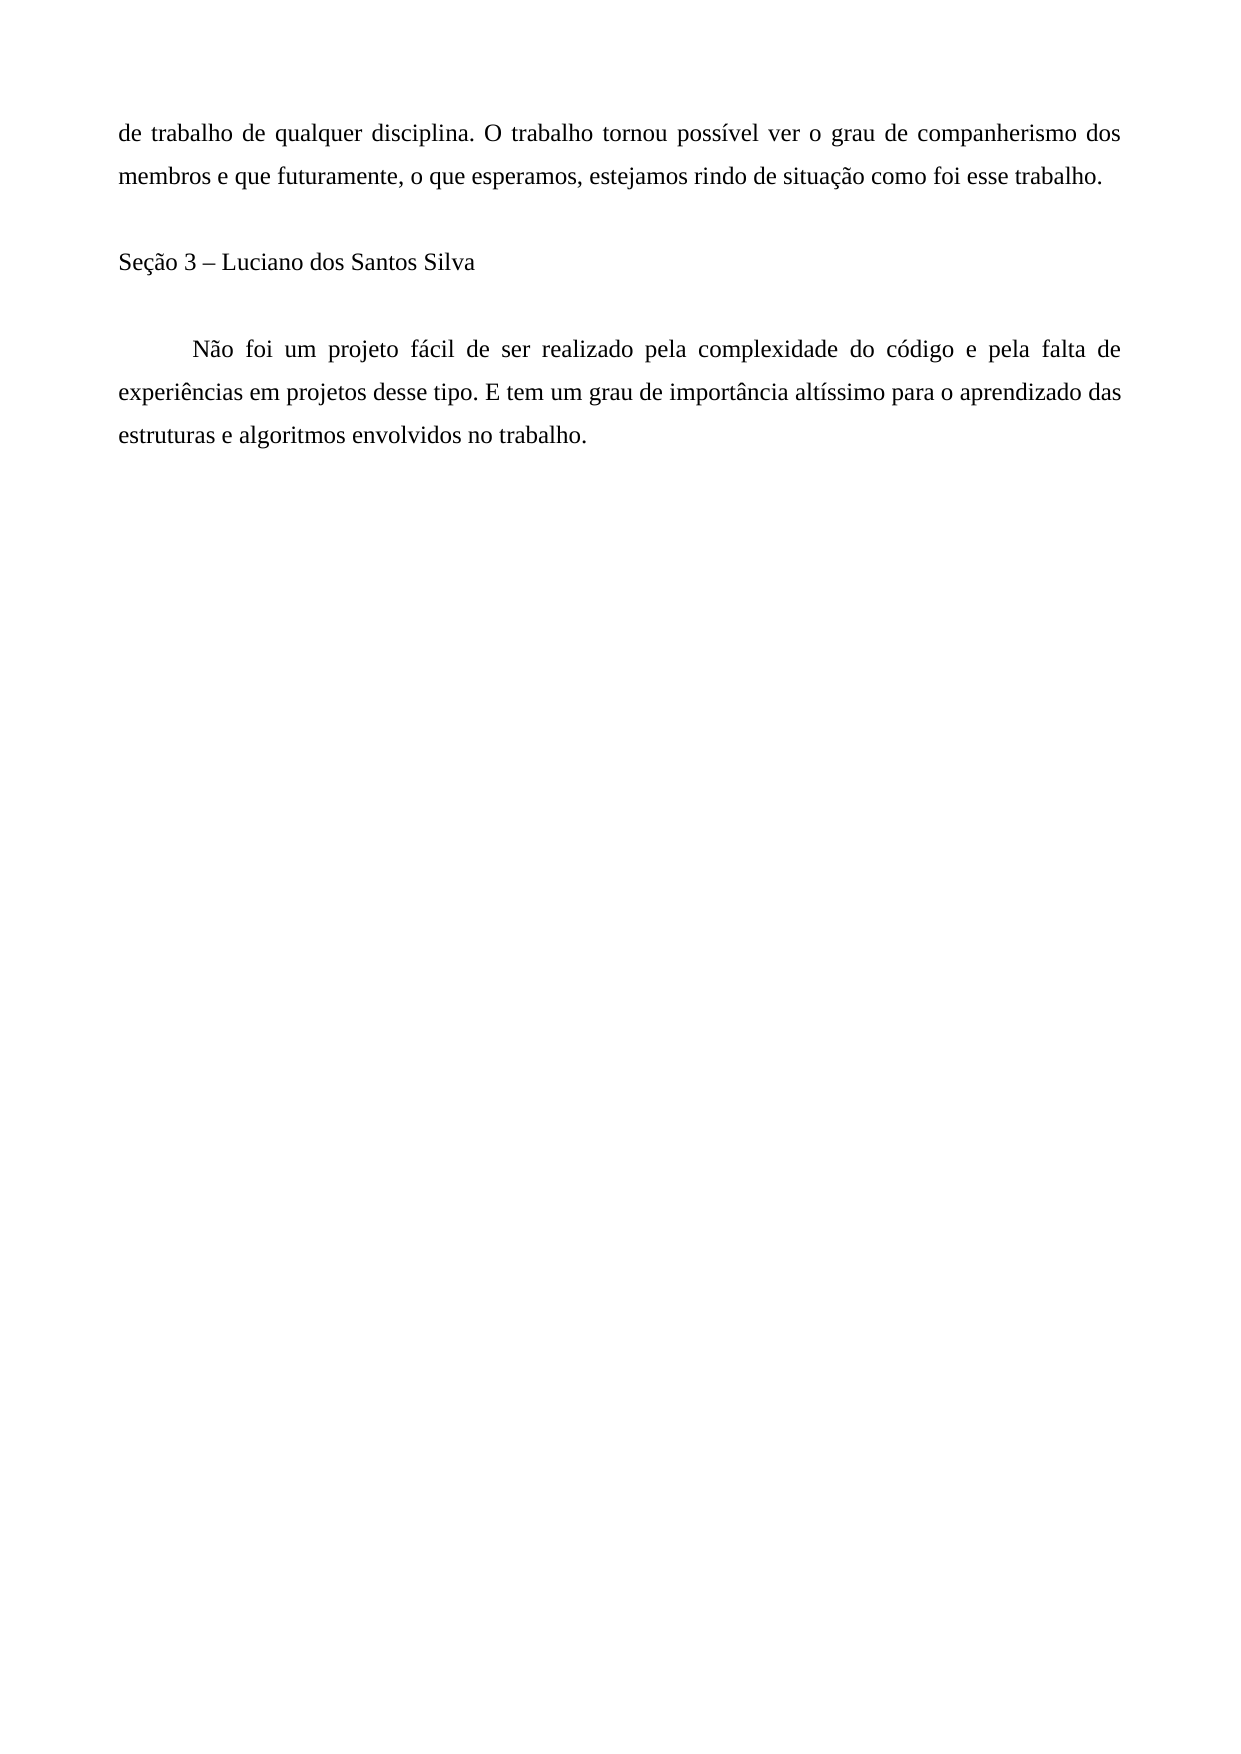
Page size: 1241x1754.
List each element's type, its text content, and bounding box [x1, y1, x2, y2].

text Não foi um projeto fácil de ser realizado pela complexidade do código e pela falta de experiências em projetos desse tipo. E tem um grau de importância altíssimo para o aprendizado das estruturas e algoritmos envolvidos no trabalho. [118, 334, 1122, 449]
text de trabalho de qualquer disciplina. O trabalho tornou possível ver o grau de companherismo dos membros e que futuramente, o que esperamos, estejamos rindo de situação como foi esse trabalho. [118, 118, 1122, 190]
text Seção 3 – Luciano dos Santos Silva [118, 247, 1122, 276]
